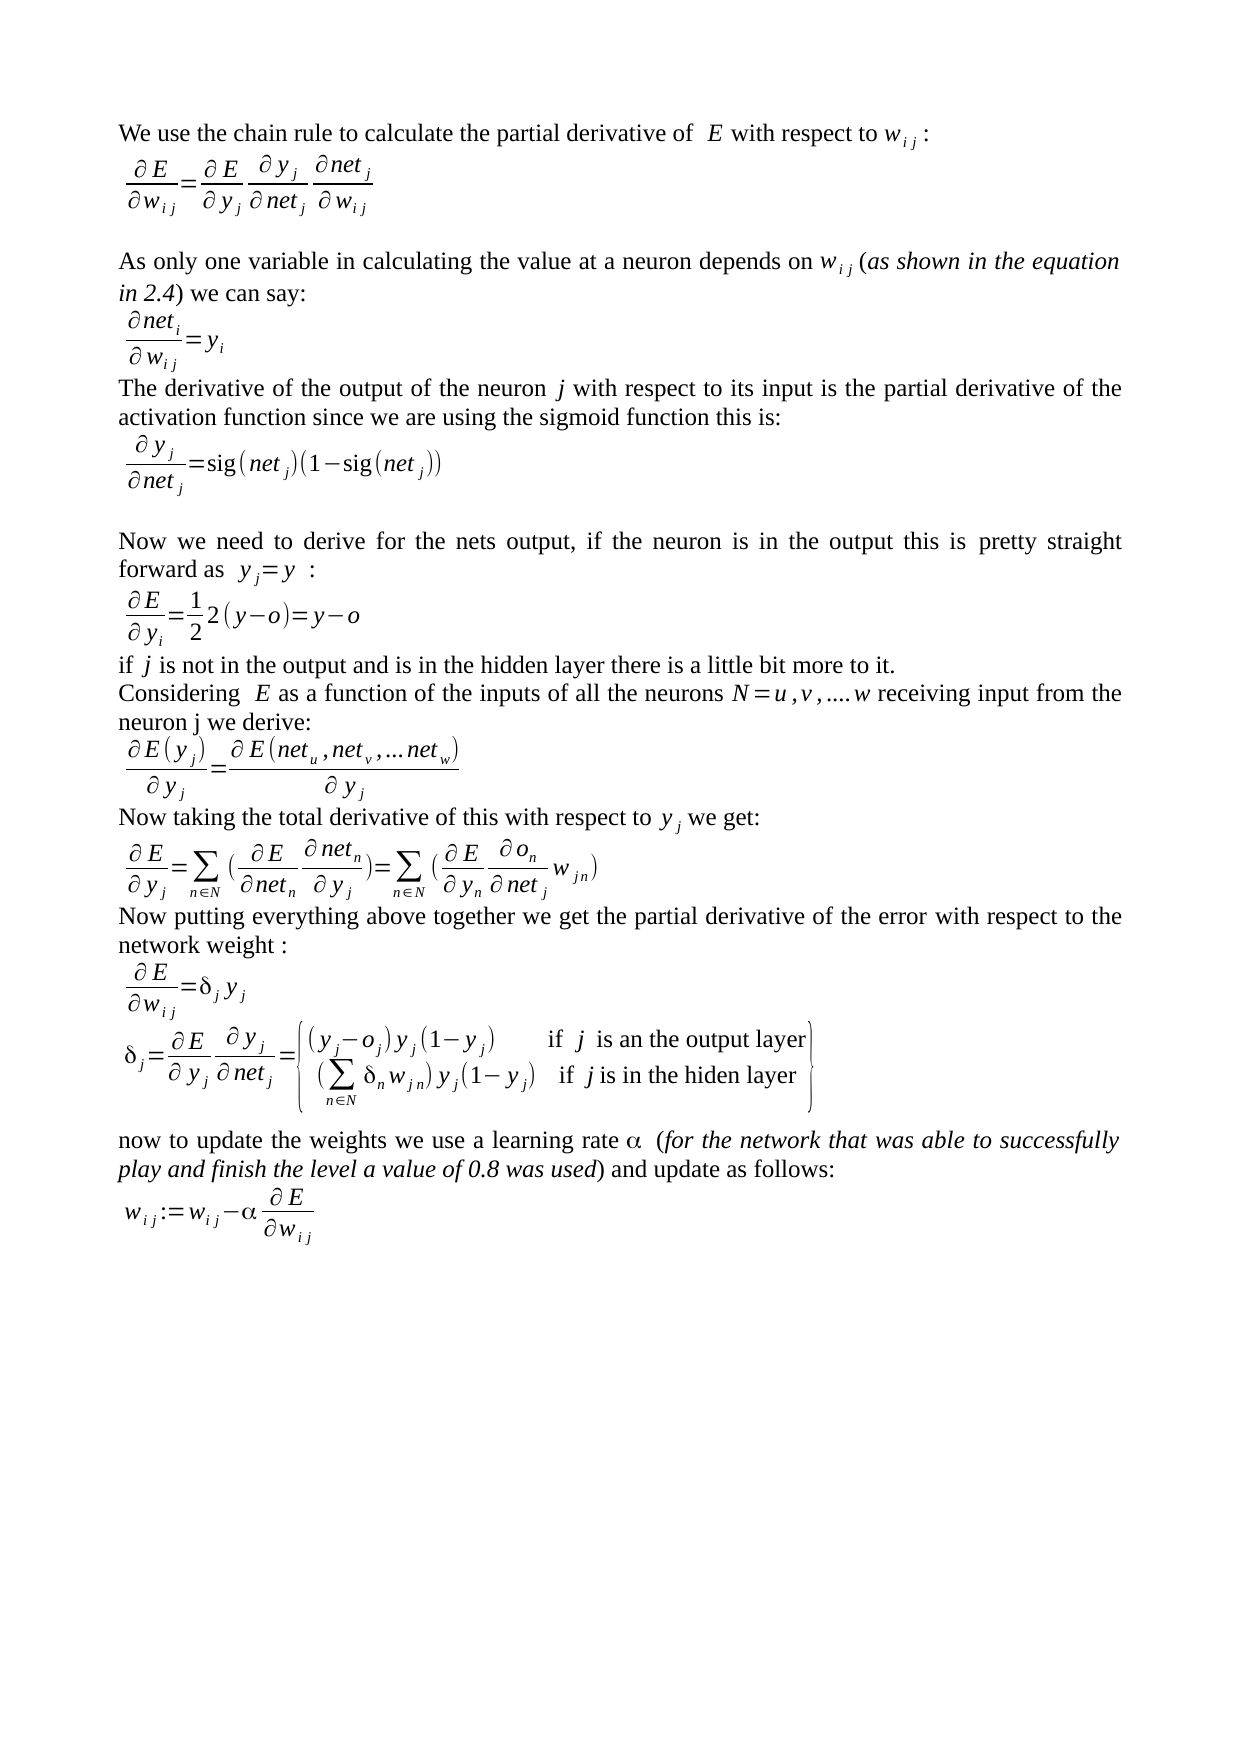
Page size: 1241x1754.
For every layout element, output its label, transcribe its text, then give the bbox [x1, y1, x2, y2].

text We use the chain rule to calculate the partial derivative of with respect to: [118, 118, 1122, 151]
text Now putting everything above together we get the partial derivative of the error with respect to the network weight : [118, 901, 1122, 958]
text Now taking the total derivative of this with respect towe get: [118, 802, 1122, 835]
text ifis not in the output and is in the hidden layer there is a little bit more to it. [118, 650, 1122, 678]
text now to update the weights we use a learning rate (for the network that was able to successfully play and finish the level a value of 0.8 was used) and update as follows: [118, 1126, 1122, 1183]
text Now we need to derive for the nets output, if the neuron is in the output this is pretty straight forward as : [118, 526, 1122, 587]
text The derivative of the output of the neuronwith respect to its input is the partial derivative of the activation function since we are using the sigmoid function this is: [118, 373, 1122, 431]
text Considering as a function of the inputs of all the neuronsreceiving input from the neuron j we derive: [118, 678, 1122, 736]
text As only one variable in calculating the value at a neuron depends on(as shown in the equation in 2.4) we can say: [118, 246, 1122, 307]
